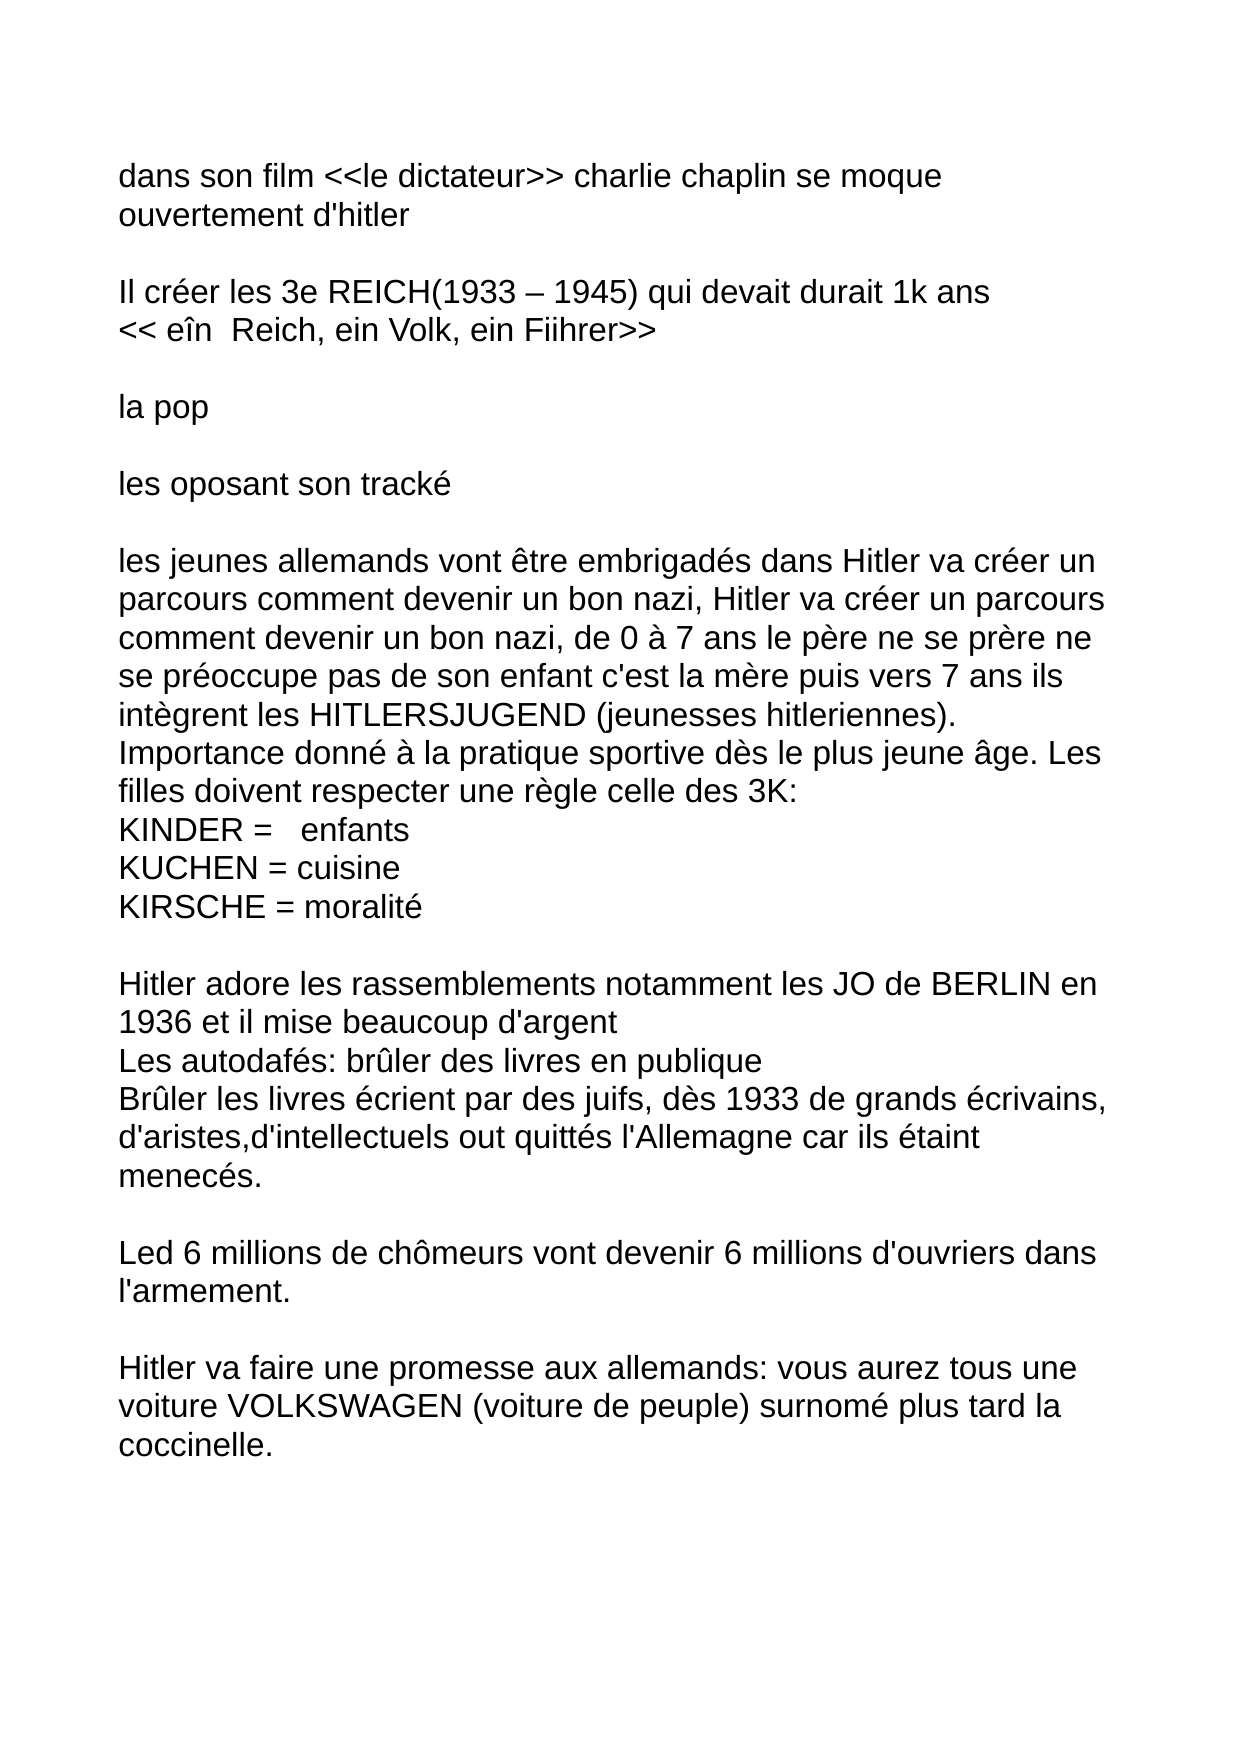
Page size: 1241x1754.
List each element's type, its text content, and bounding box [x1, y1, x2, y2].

text Hitler adore les rassemblements notamment les JO de BERLIN en 1936 et il mise beaucoup d'argent [118, 964, 1122, 1041]
text Led 6 millions de chômeurs vont devenir 6 millions d'ouvriers dans l'armement. [118, 1233, 1122, 1310]
text KINDER = enfants [118, 810, 1122, 848]
text KUCHEN = cuisine [118, 848, 1122, 887]
text KIRSCHE = moralité [118, 887, 1122, 925]
text Les autodafés: brûler des livres en publique [118, 1041, 1122, 1079]
text << eîn Reich, ein Volk, ein Fiihrer>> [118, 310, 1122, 349]
text Hitler va faire une promesse aux allemands: vous aurez tous une voiture VOLKSWAGEN (voiture de peuple) surnomé plus tard la coccinelle. [118, 1348, 1122, 1463]
text Il créer les 3e REICH(1933 – 1945) qui devait durait 1k ans [118, 272, 1122, 310]
text les jeunes allemands vont être embrigadés dans Hitler va créer un parcours comment devenir un bon nazi, Hitler va créer un parcours comment devenir un bon nazi, de 0 à 7 ans le père ne se prère ne se préoccupe pas de son enfant c'est la mère puis vers 7 ans ils intègrent les HITLERSJUGEND (jeunesses hitleriennes). Importance donné à la pratique sportive dès le plus jeune âge. Les filles doivent respecter une règle celle des 3K: [118, 541, 1122, 810]
text dans son film <<le dictateur>> charlie chaplin se moque ouvertement d'hitler [118, 157, 1122, 233]
text les oposant son tracké [118, 464, 1122, 502]
text la pop [118, 387, 1122, 426]
text Brûler les livres écrient par des juifs, dès 1933 de grands écrivains, d'aristes,d'intellectuels out quittés l'Allemagne car ils étaint menecés. [118, 1079, 1122, 1194]
